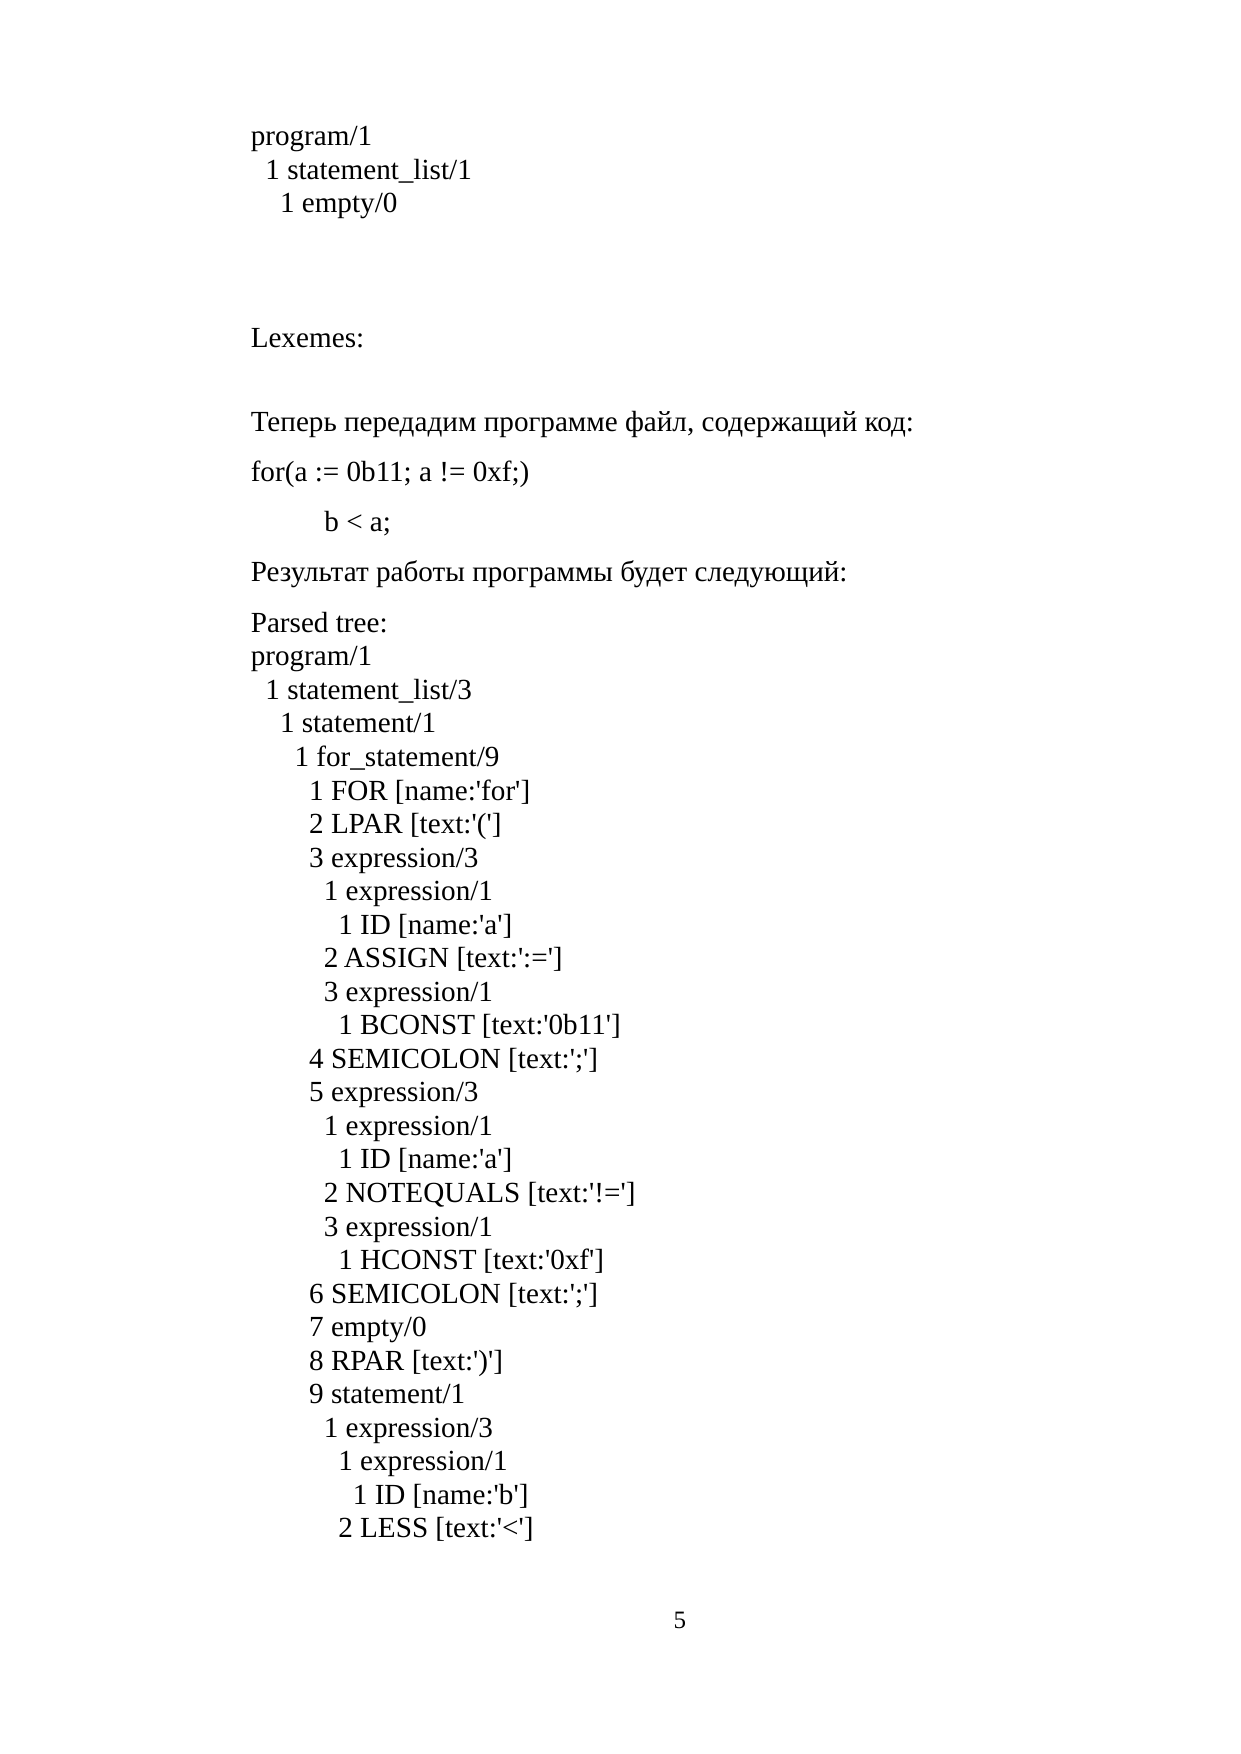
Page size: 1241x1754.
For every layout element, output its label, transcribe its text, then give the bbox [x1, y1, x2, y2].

text 1 for_statement/9 [177, 739, 1182, 773]
text 2 ASSIGN [text:':='] [177, 940, 1182, 974]
text 6 SEMICOLON [text:';'] [177, 1276, 1182, 1309]
text 1 statement_list/3 [177, 672, 1182, 706]
text 1 expression/1 [177, 1443, 1182, 1477]
text Теперь передадим программе файл, содержащий код: [177, 404, 1182, 437]
text 1 statement_list/1 [177, 152, 1182, 186]
text 3 expression/1 [177, 1209, 1182, 1242]
text 4 SEMICOLON [text:';'] [177, 1041, 1182, 1074]
text 1 statement/1 [177, 706, 1182, 739]
text 1 HCONST [text:'0xf'] [177, 1242, 1182, 1276]
text 1 BCONST [text:'0b11'] [177, 1007, 1182, 1041]
text 1 ID [name:'a'] [177, 907, 1182, 940]
text 9 statement/1 [177, 1376, 1182, 1410]
text 7 empty/0 [177, 1309, 1182, 1343]
text Parsed tree: [177, 605, 1182, 638]
text 2 LESS [text:'<'] [177, 1511, 1182, 1544]
text 1 ID [name:'b'] [177, 1477, 1182, 1511]
text 1 expression/3 [177, 1410, 1182, 1443]
text b < a; [177, 504, 1182, 538]
text 5 expression/3 [177, 1074, 1182, 1108]
text 1 FOR [name:'for'] [177, 773, 1182, 806]
text 2 LPAR [text:'('] [177, 806, 1182, 840]
text Lexemes: [177, 320, 1182, 353]
text 1 empty/0 [177, 186, 1182, 219]
text 2 NOTEQUALS [text:'!='] [177, 1175, 1182, 1209]
text 1 ID [name:'a'] [177, 1142, 1182, 1175]
text program/1 [177, 118, 1182, 152]
text 1 expression/1 [177, 873, 1182, 907]
text 3 expression/1 [177, 974, 1182, 1007]
text Результат работы программы будет следующий: [177, 554, 1182, 588]
text 8 RPAR [text:')'] [177, 1343, 1182, 1376]
text for(a := 0b11; a != 0xf;) [177, 454, 1182, 487]
text program/1 [177, 638, 1182, 672]
text 3 expression/3 [177, 840, 1182, 873]
text 1 expression/1 [177, 1108, 1182, 1142]
